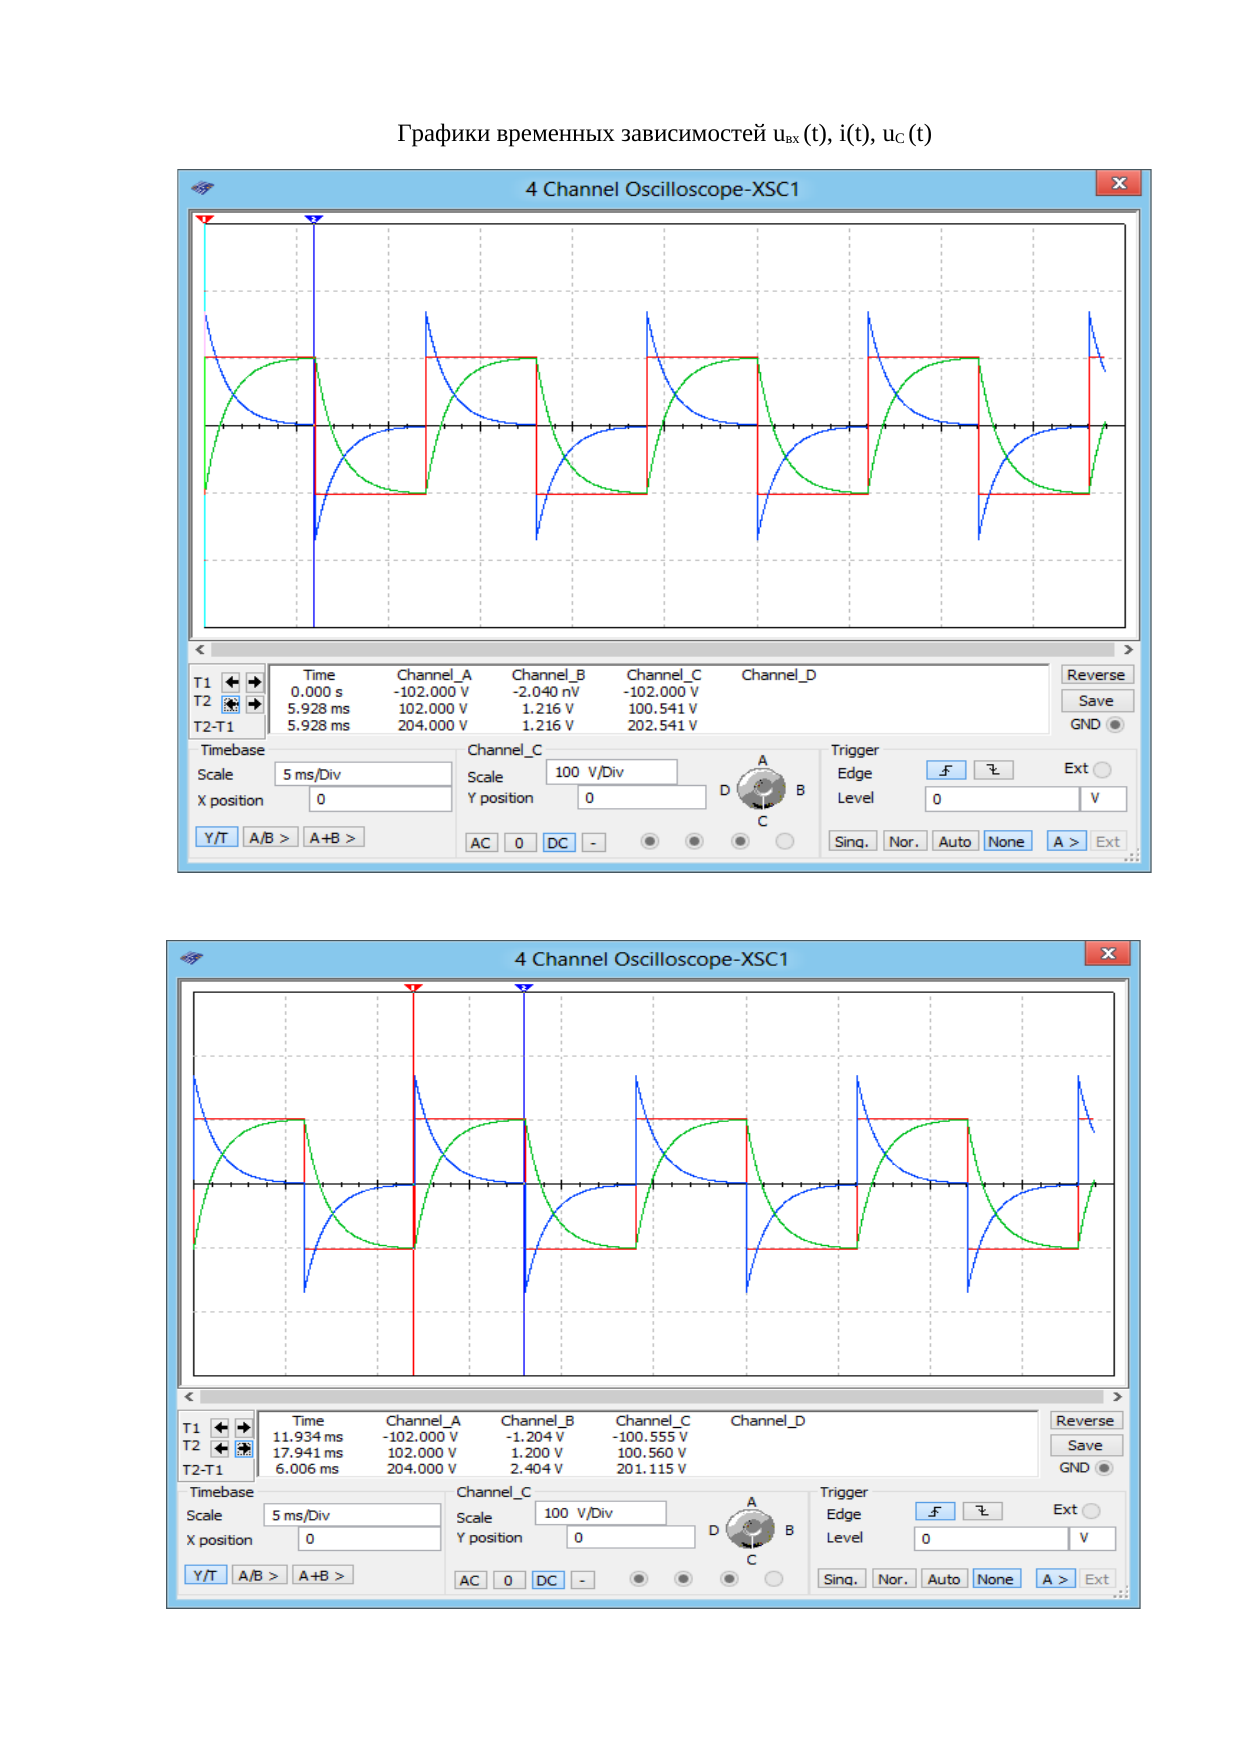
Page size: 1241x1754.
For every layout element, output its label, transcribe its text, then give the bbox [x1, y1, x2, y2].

picture [166, 940, 1141, 1609]
text Графики временных зависимостей uвх (t), i(t), uC (t) [177, 118, 1152, 169]
picture [177, 169, 1152, 873]
text [177, 873, 1152, 896]
